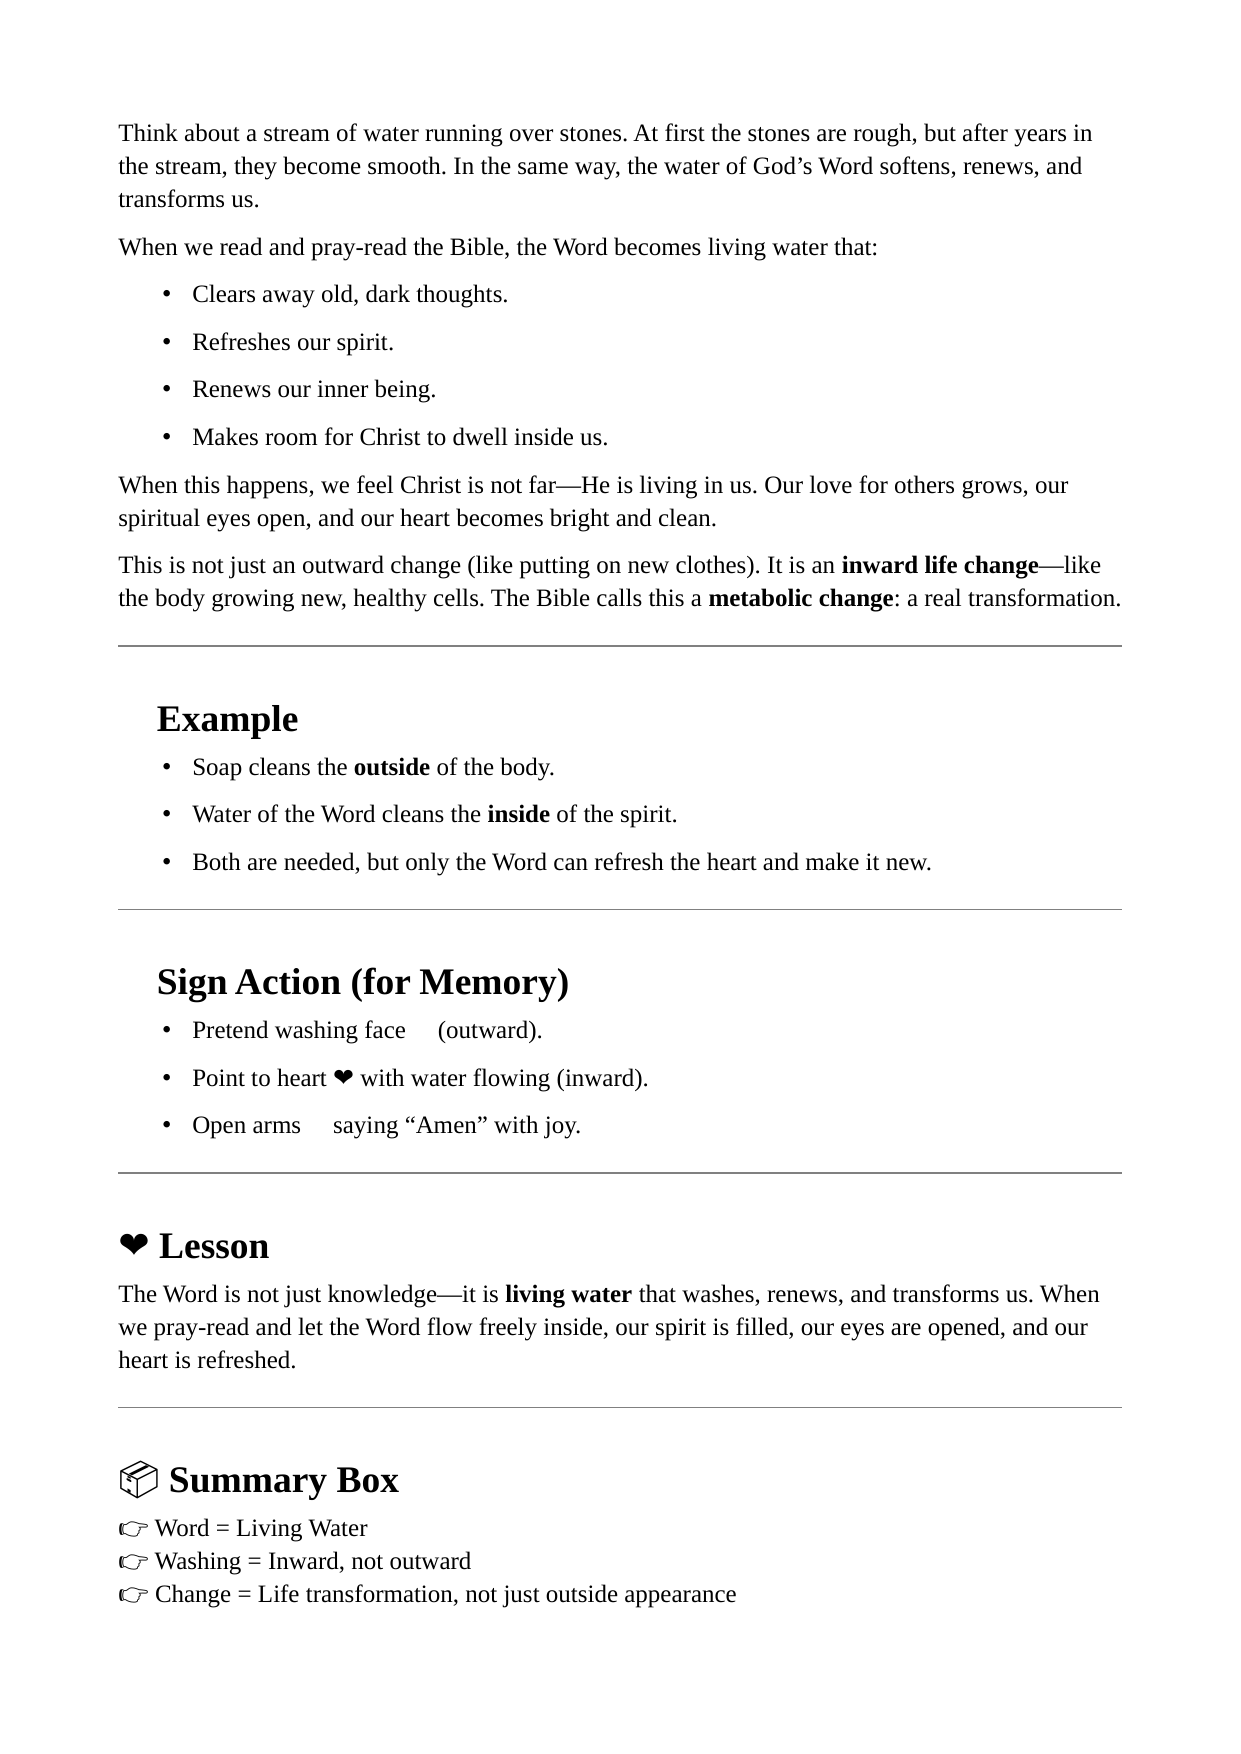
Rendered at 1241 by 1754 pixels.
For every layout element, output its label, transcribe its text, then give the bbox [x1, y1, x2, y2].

list Renews our inner being. [162, 374, 1122, 403]
subtitle 📦 Summary Box [118, 1458, 1122, 1501]
subtitle 👐 Sign Action (for Memory) [118, 960, 1122, 1003]
list Makes room for Christ to dwell inside us. [162, 422, 1122, 451]
text When this happens, we feel Christ is not far—He is living in us. Our love for others grows, our spiritual eyes open, and our heart becomes bright and clean. [118, 470, 1122, 532]
text Think about a stream of water running over stones. At first the stones are rough, but after years in the stream, they become smooth. In the same way, the water of God’s Word softens, renews, and transforms us. [118, 118, 1122, 213]
text The Word is not just knowledge—it is living water that washes, renews, and transforms us. When we pray-read and let the Word flow freely inside, our spirit is filled, our eyes are opened, and our heart is refreshed. [118, 1279, 1122, 1374]
list Both are needed, but only the Word can refresh the heart and make it new. [162, 847, 1122, 876]
list Pretend washing face 💦 (outward). [162, 1015, 1122, 1044]
text This is not just an outward change (like putting on new clothes). It is an inward life change—like the body growing new, healthy cells. The Bible calls this a metabolic change: a real transformation. [118, 550, 1122, 612]
list Clears away old, dark thoughts. [162, 279, 1122, 308]
list Refreshes our spirit. [162, 327, 1122, 356]
text When we read and pray-read the Bible, the Word becomes living water that: [118, 232, 1122, 261]
subtitle 🌱 Example [118, 696, 1122, 739]
list Water of the Word cleans the inside of the spirit. [162, 799, 1122, 828]
list Soap cleans the outside of the body. [162, 752, 1122, 781]
list Open arms 🙌 saying “Amen” with joy. [162, 1111, 1122, 1139]
subtitle ❤️ Lesson [118, 1223, 1122, 1266]
list Point to heart ❤️ with water flowing (inward). [162, 1063, 1122, 1092]
text 👉 Word = Living Water 💧 👉 Washing = Inward, not outward 👉 Change = Life transformation, not just outside appearance [118, 1513, 1122, 1608]
